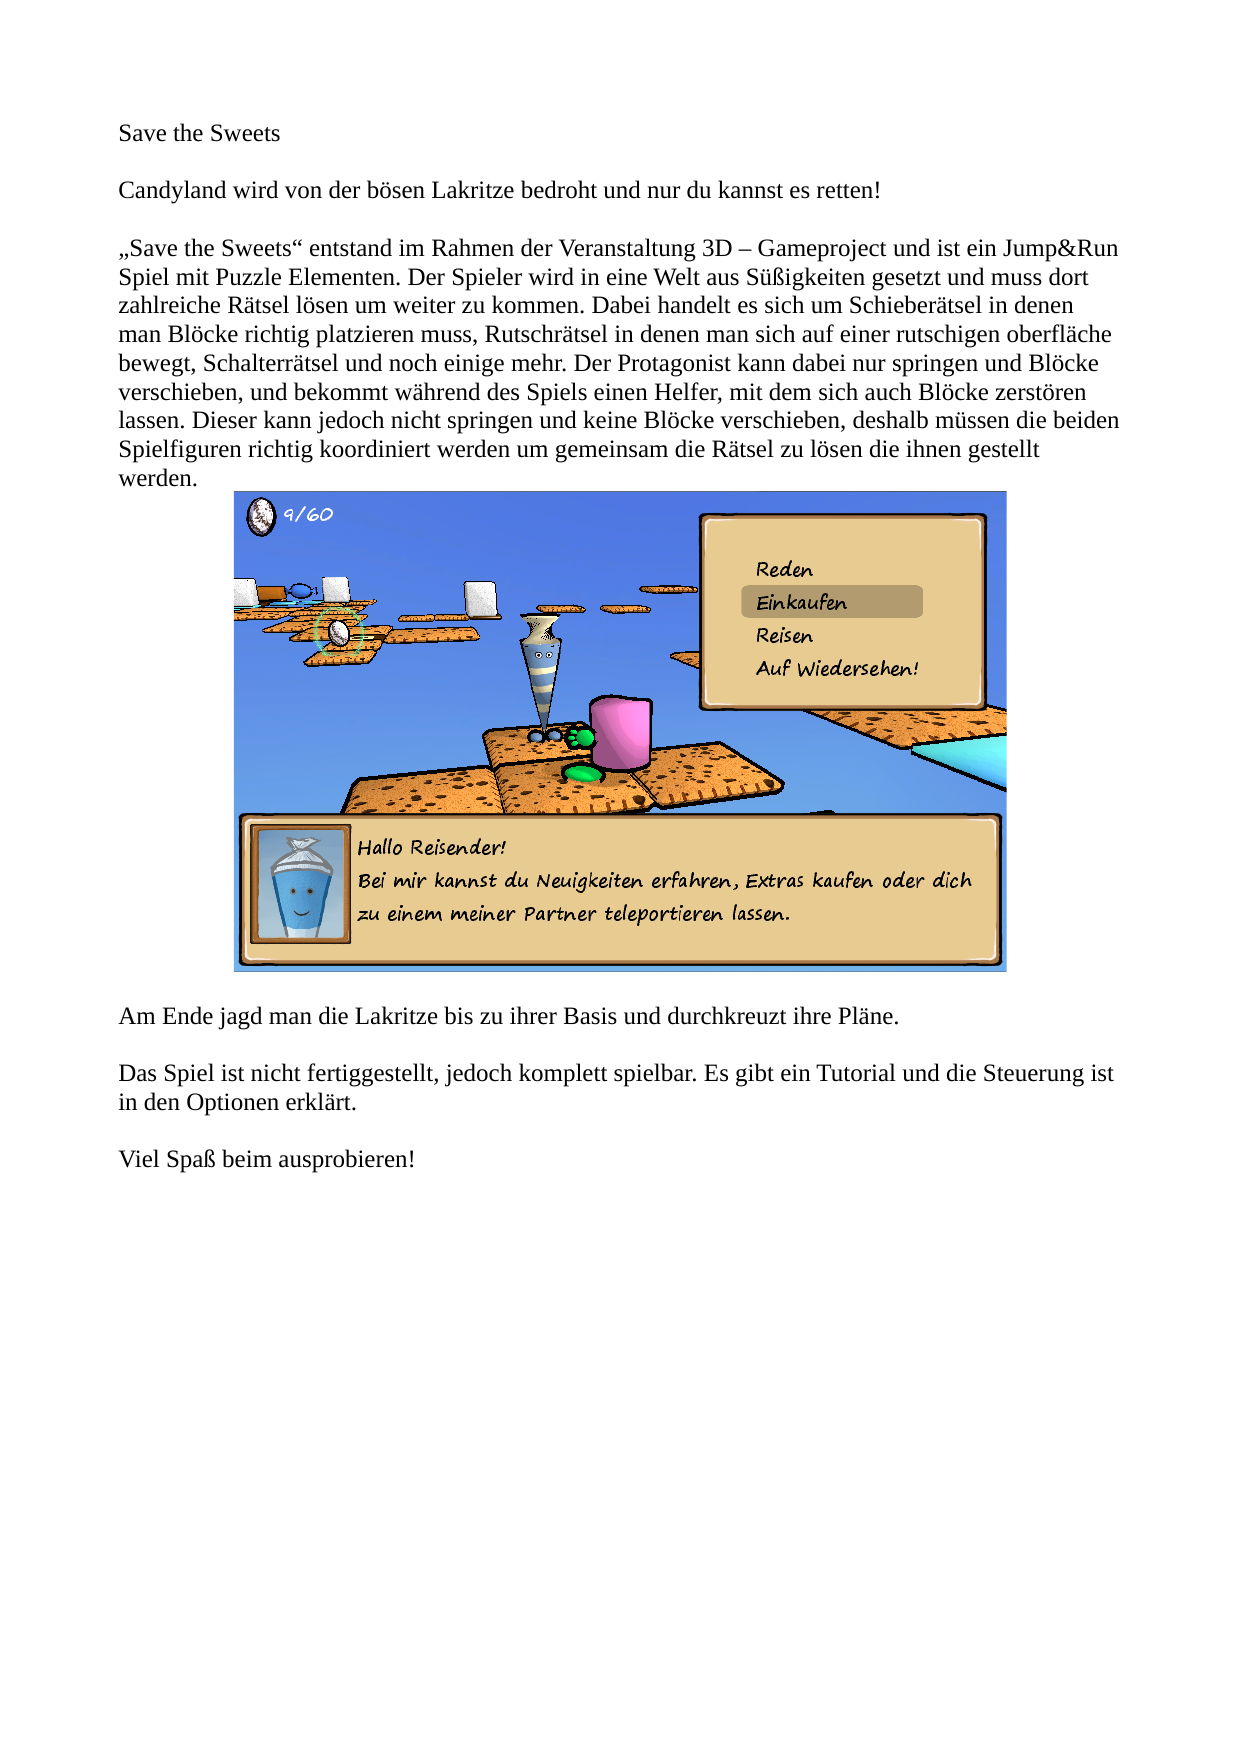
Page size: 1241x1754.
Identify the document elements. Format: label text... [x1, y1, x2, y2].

text „Save the Sweets“ entstand im Rahmen der Veranstaltung 3D – Gameproject und ist ein Jump&Run Spiel mit Puzzle Elementen. Der Spieler wird in eine Welt aus Süßigkeiten gesetzt und muss dort zahlreiche Rätsel lösen um weiter zu kommen. Dabei handelt es sich um Schieberätsel in denen man Blöcke richtig platzieren muss, Rutschrätsel in denen man sich auf einer rutschigen oberfläche bewegt, Schalterrätsel und noch einige mehr. Der Protagonist kann dabei nur springen und Blöcke verschieben, und bekommt während des Spiels einen Helfer, mit dem sich auch Blöcke zerstören lassen. Dieser kann jedoch nicht springen und keine Blöcke verschieben, deshalb müssen die beiden Spielfiguren richtig koordiniert werden um gemeinsam die Rätsel zu lösen die ihnen gestellt werden. [118, 233, 1122, 492]
text Am Ende jagd man die Lakritze bis zu ihrer Basis und durchkreuzt ihre Pläne. [118, 1001, 1122, 1029]
picture [233, 491, 1007, 972]
text Das Spiel ist nicht fertiggestellt, jedoch komplett spielbar. Es gibt ein Tutorial und die Steuerung ist in den Optionen erklärt. [118, 1058, 1122, 1116]
text Save the Sweets [118, 118, 1122, 147]
text Viel Spaß beim ausprobieren! [118, 1144, 1122, 1173]
text Candyland wird von der bösen Lakritze bedroht und nur du kannst es retten! [118, 176, 1122, 204]
